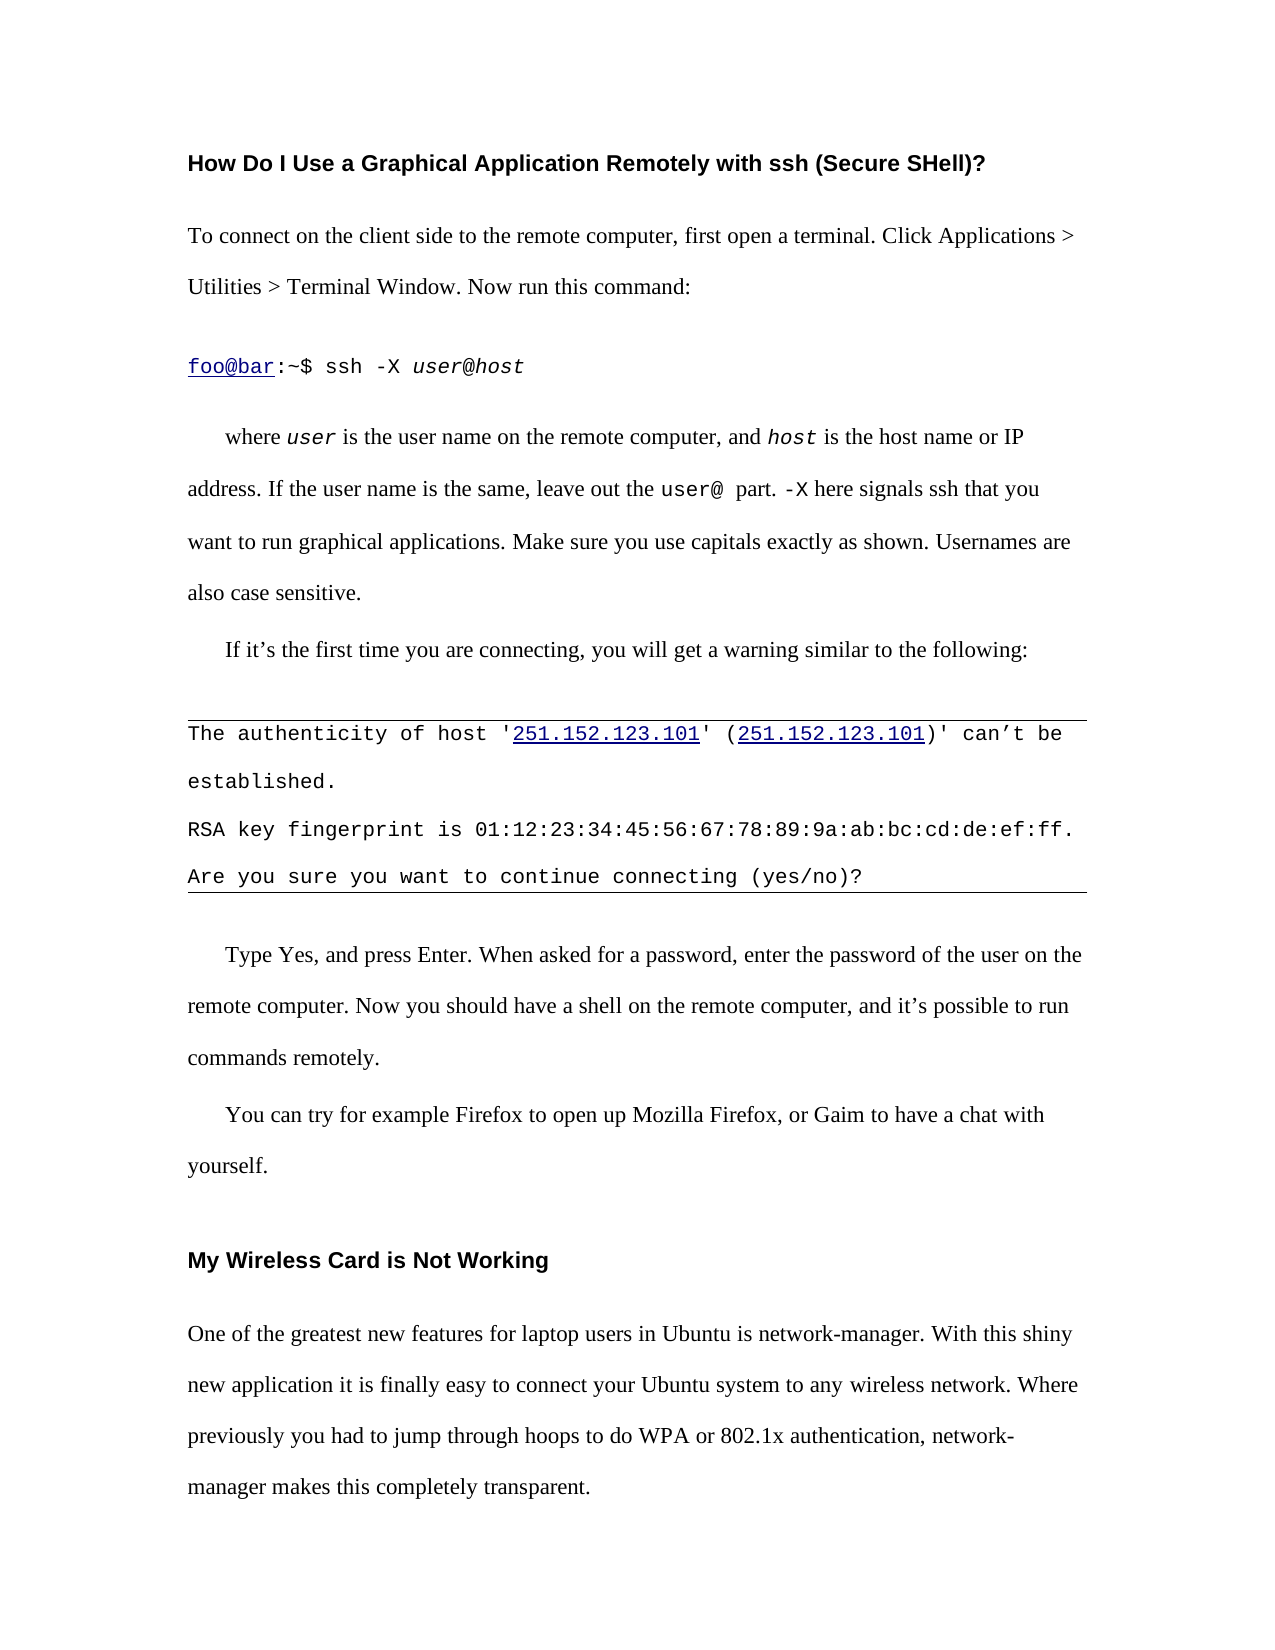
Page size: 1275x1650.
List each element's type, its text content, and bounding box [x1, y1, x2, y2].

text If it’s the first time you are connecting, you will get a warning similar to the following: [187, 637, 1087, 663]
text RSA key fingerprint is 01:12:23:34:45:56:67:78:89:9a:ab:bc:cd:de:ef:ff. [187, 818, 1087, 842]
text Are you sure you want to continue connecting (yes/no)? [187, 866, 1087, 893]
text where user is the user name on the remote computer, and host is the host name or IP address. If the user name is the same, leave out the user@ part. -X here signals ssh that you want to run graphical applications. Make sure you use capitals exactly as shown. Usernames are also case sensitive. [187, 424, 1087, 605]
text To connect on the client side to the remote computer, first open a terminal. Click Applications > Utilities > Terminal Window. Now run this command: [187, 223, 1087, 299]
text Type Yes, and press Enter. When asked for a password, enter the password of the user on the remote computer. Now you should have a shell on the remote computer, and it’s possible to run commands remotely. [187, 942, 1087, 1070]
text How Do I Use a Graphical Application Remotely with ssh (Secure SHell)? [187, 150, 1087, 176]
text My Wireless Card is Not Working [187, 1248, 1087, 1274]
text foo@bar:~$ ssh -X user@host [187, 356, 1087, 399]
text You can try for example Firefox to open up Mozilla Firefox, or Gaim to have a chat with yourself. [187, 1102, 1087, 1178]
text One of the greatest new features for laptop users in Ubuntu is network-manager. With this shiny new application it is finally easy to connect your Ubuntu system to any wireless network. Where previously you had to jump through hoops to do WPA or 802.1x authentication, network-manager makes this completely transparent. [187, 1321, 1087, 1499]
text The authenticity of host '251.152.123.101' (251.152.123.101)' can’t be established. [187, 721, 1087, 794]
